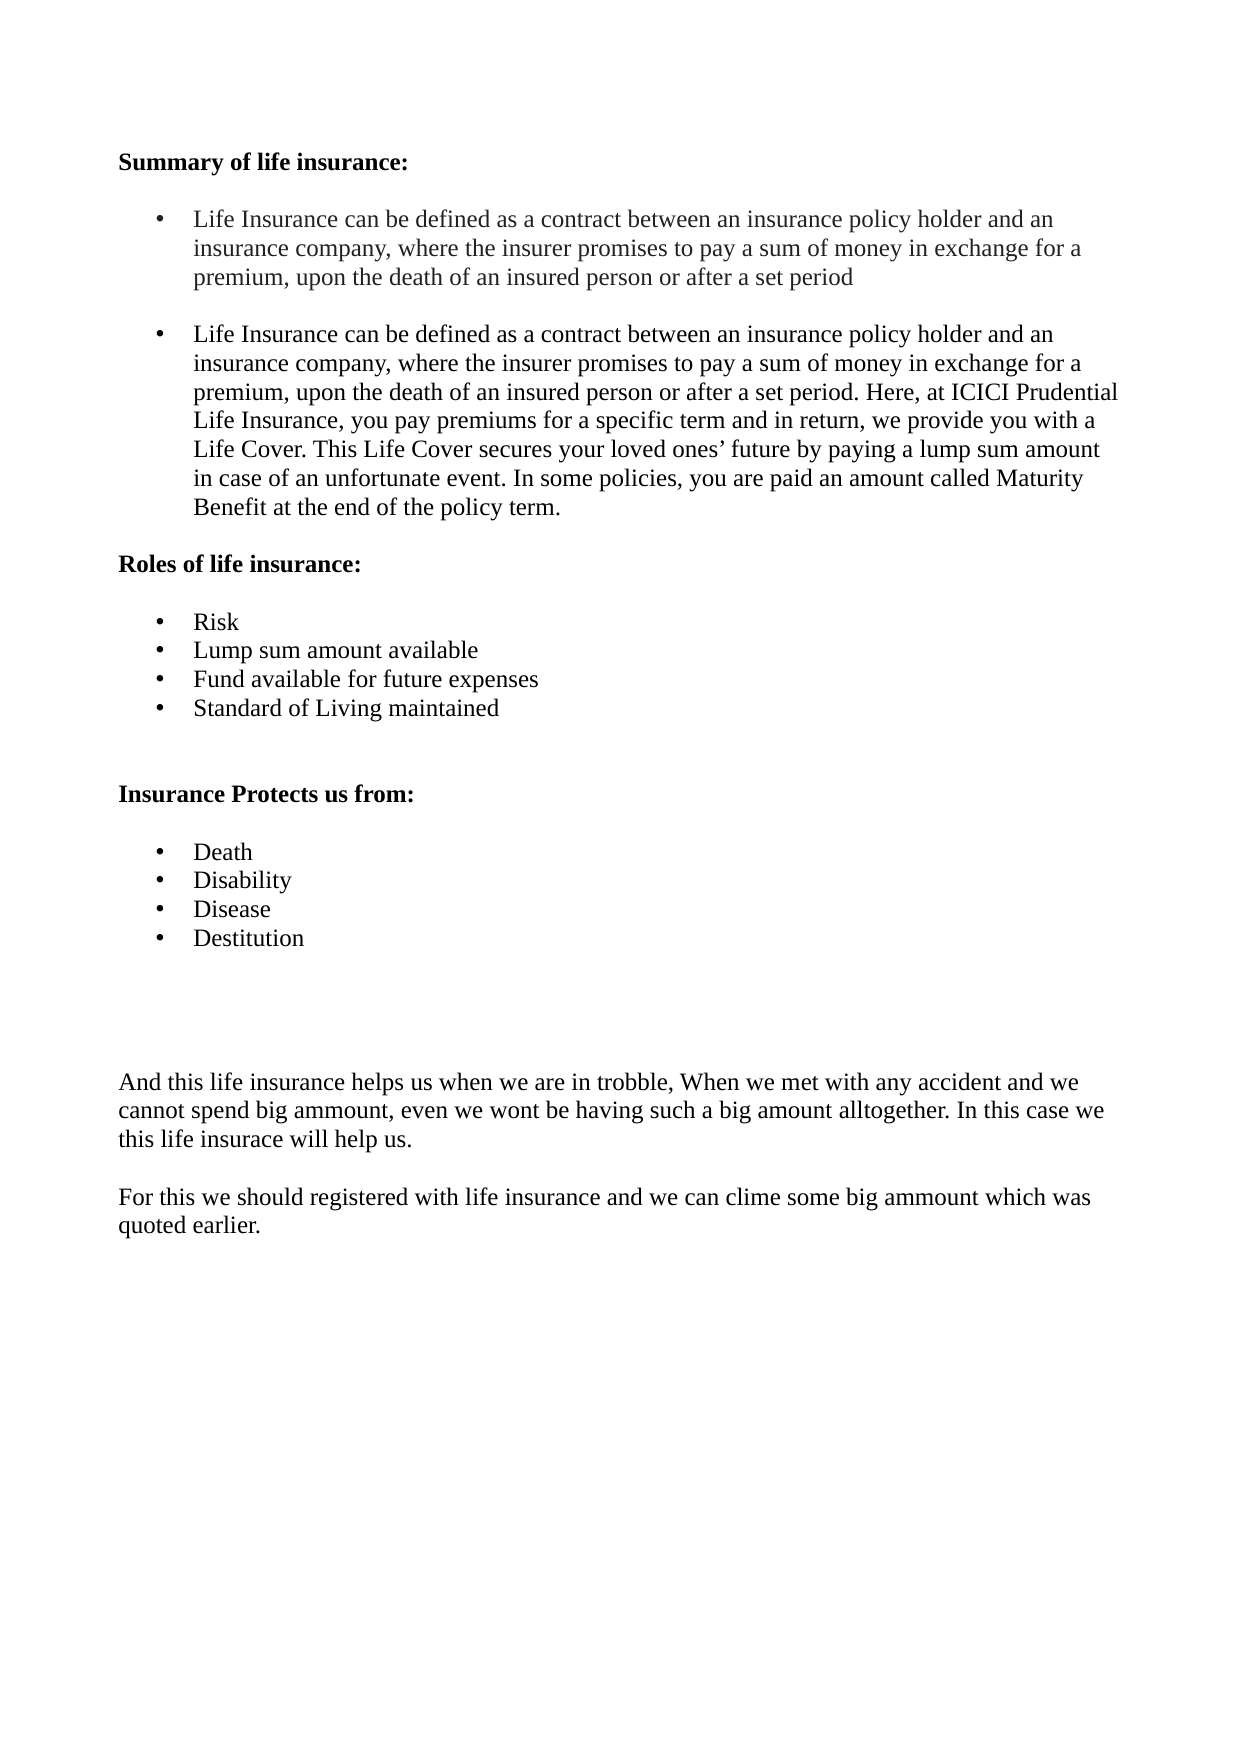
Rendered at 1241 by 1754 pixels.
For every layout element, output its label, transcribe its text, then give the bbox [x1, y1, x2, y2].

list Destitution [156, 923, 1122, 952]
text Insurance Protects us from: [118, 779, 1122, 808]
text For this we should registered with life insurance and we can clime some big ammount which was quoted earlier. [118, 1182, 1122, 1239]
list Death [156, 837, 1122, 866]
list Disease [156, 894, 1122, 923]
list Disability [156, 866, 1122, 894]
list Lump sum amount available [156, 636, 1122, 664]
text And this life insurance helps us when we are in trobble, When we met with any accident and we cannot spend big ammount, even we wont be having such a big amount alltogether. In this case we this life insurace will help us. [118, 1067, 1122, 1153]
list Life Insurance can be defined as a contract between an insurance policy holder and an insurance company, where the insurer promises to pay a sum of money in exchange for a premium, upon the death of an insured person or after a set period. Here, at ICICI Prudential Life Insurance, you pay premiums for a specific term and in return, we provide you with a Life Cover. This Life Cover secures your loved ones’ future by paying a lump sum amount in case of an unfortunate event. In some policies, you are paid an amount called Maturity Benefit at the end of the policy term. [156, 319, 1122, 521]
text Summary of life insurance: [118, 147, 1122, 176]
list Risk [156, 607, 1122, 636]
list Standard of Living maintained [156, 693, 1122, 722]
list Fund available for future expenses [156, 664, 1122, 693]
list Life Insurance can be defined as a contract between an insurance policy holder and an insurance company, where the insurer promises to pay a sum of money in exchange for a premium, upon the death of an insured person or after a set period [156, 204, 1122, 291]
text Roles of life insurance: [118, 549, 1122, 578]
